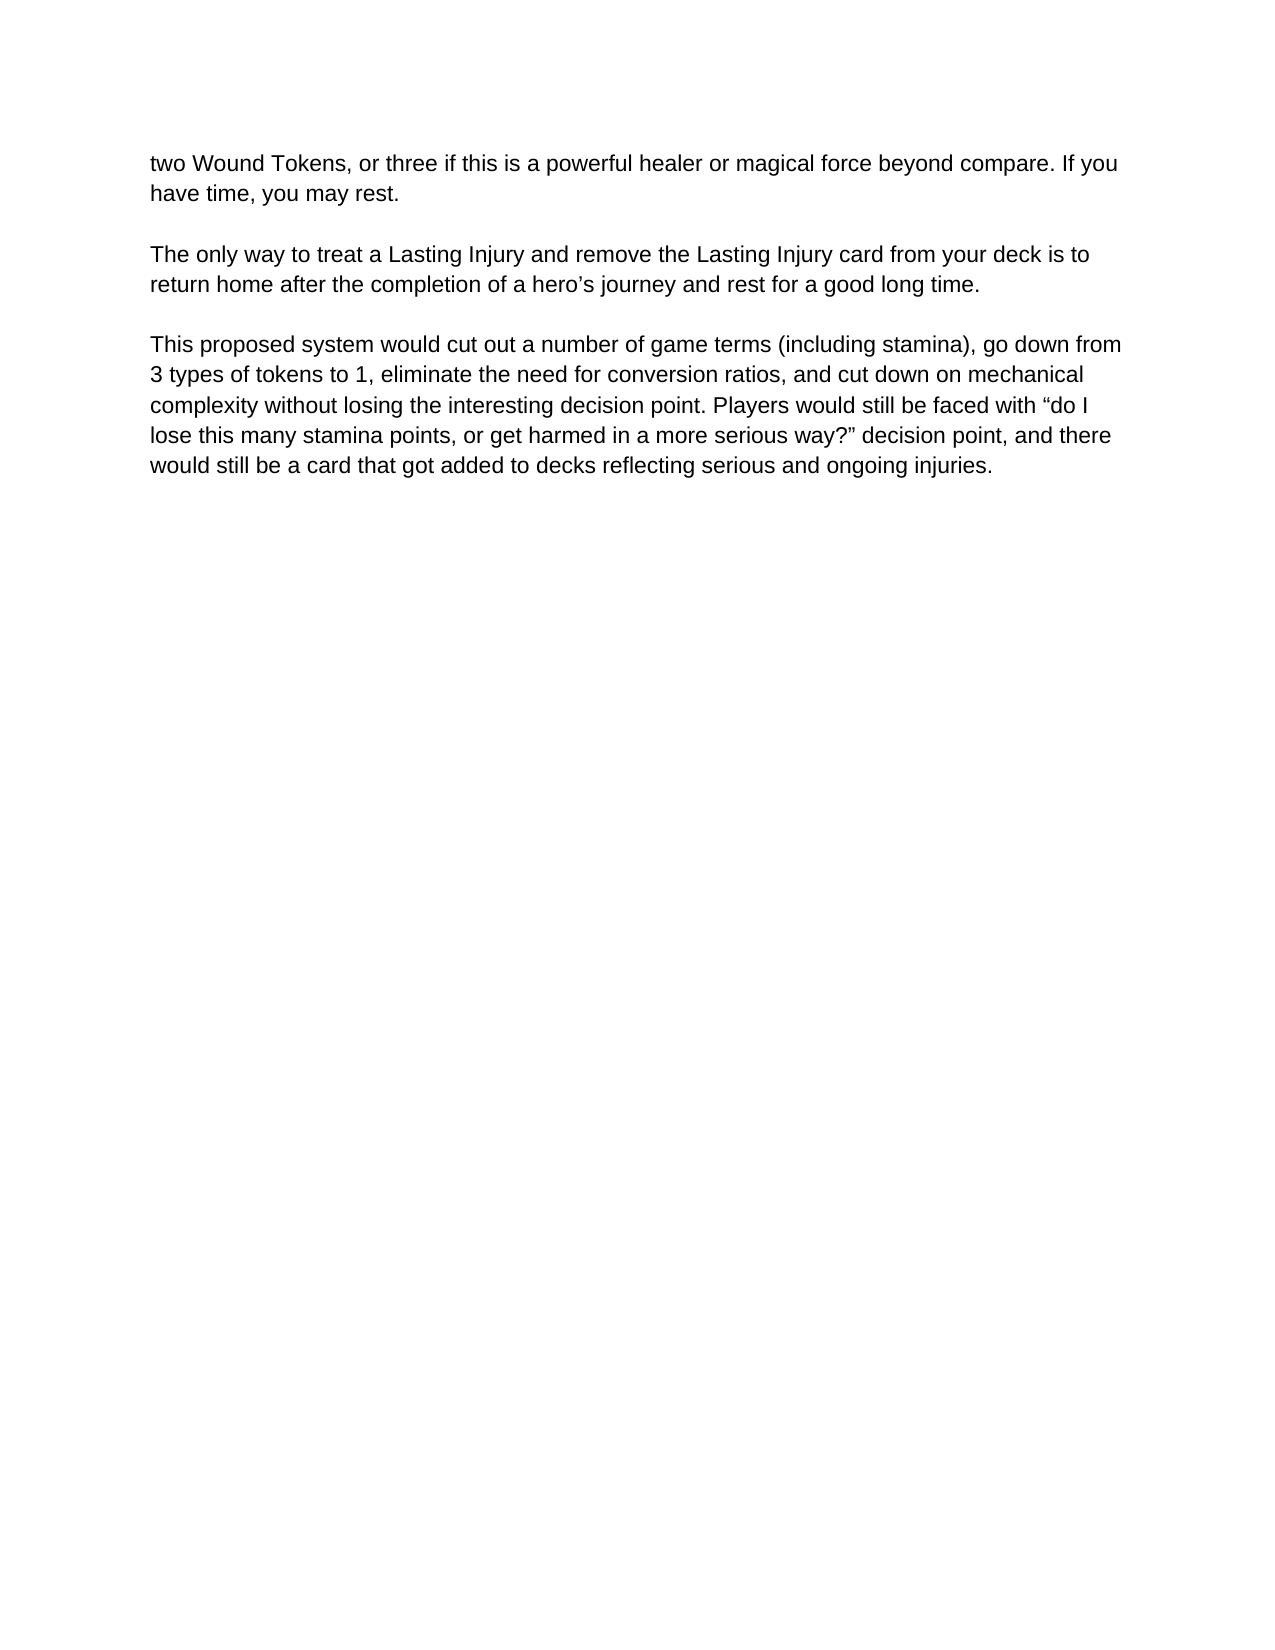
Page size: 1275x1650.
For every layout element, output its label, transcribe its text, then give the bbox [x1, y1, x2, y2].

text two Wound Tokens, or three if this is a powerful healer or magical force beyond compare. If you have time, you may rest. [150, 150, 1125, 207]
text This proposed system would cut out a number of game terms (including stamina), go down from 3 types of tokens to 1, eliminate the need for conversion ratios, and cut down on mechanical complexity without losing the interesting decision point. Players would still be faced with “do I lose this many stamina points, or get harmed in a more serious way?” decision point, and there would still be a card that got added to decks reflecting serious and ongoing injuries. [150, 331, 1125, 478]
text The only way to treat a Lasting Injury and remove the Lasting Injury card from your deck is to return home after the completion of a hero’s journey and rest for a good long time. [150, 241, 1125, 297]
